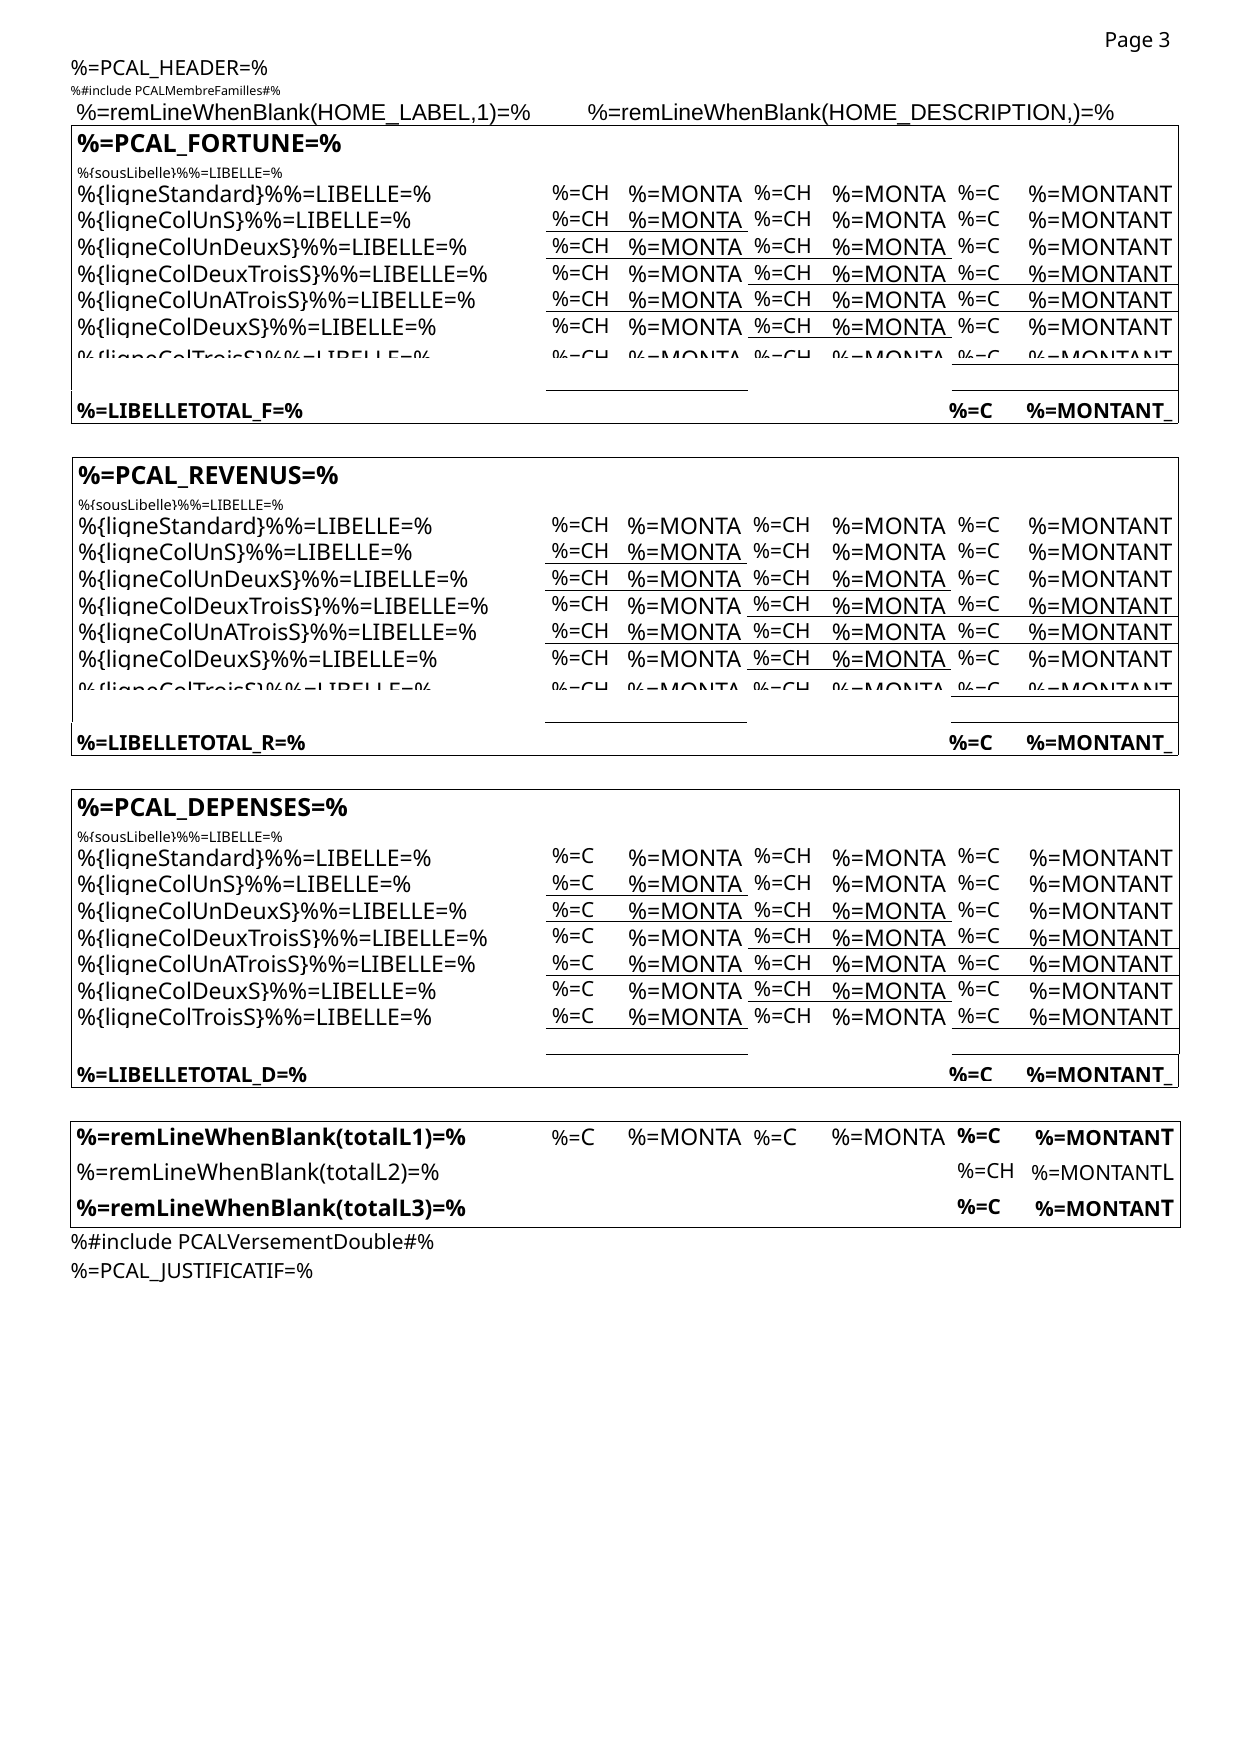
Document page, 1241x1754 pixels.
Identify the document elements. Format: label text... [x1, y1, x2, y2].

table_cell %=MONTANT_C2=% [819, 231, 952, 258]
table_cell [1021, 163, 1178, 178]
text %=PCAL_HEADER=% [70, 53, 1180, 82]
table_cell %=MONTANT_C3=% [1020, 669, 1178, 696]
table_cell %=MONTANT_C2=% [819, 922, 952, 948]
table_cell %{ligneColTroisS}%%=LIBELLE=% [72, 1001, 546, 1028]
table_cell %=MONTANT_C1=% [617, 510, 747, 536]
table_cell %{ligneColUnDeuxS}%%=LIBELLE=% [73, 563, 545, 589]
table_cell %=CHF1=% [546, 922, 608, 948]
table_cell %=MONTANT_C1=% [608, 948, 748, 974]
table_cell [546, 1029, 608, 1054]
table_cell %=CHF1=% [546, 948, 608, 974]
table_cell %=MONTANT_C1=% [617, 616, 747, 643]
table_cell %=MONTANT_C1=% [608, 896, 748, 921]
table_cell %{ligneColUnATroisS}%%=LIBELLE=% [72, 948, 546, 974]
table_header %=MONTANTL1_C2=% [818, 1122, 951, 1156]
table_cell [546, 364, 618, 390]
table_cell %=MONTANT_C3=% [1021, 921, 1179, 948]
text Page 3 [70, 25, 1180, 53]
table_cell %=CHF2=% [748, 842, 818, 868]
table_cell [545, 1192, 618, 1227]
table_cell %{sousLibelle}%%=LIBELLE=% [72, 827, 1179, 842]
table_cell %=CHF2=% [747, 670, 817, 696]
table_cell %{ligneColUnS}%%=LIBELLE=% [72, 868, 546, 895]
table_cell %=MONTANT_C2=% [819, 949, 952, 974]
table_cell %=MONTANT_C3=% [1020, 563, 1178, 589]
table_header [867, 723, 943, 755]
table_cell [819, 1028, 952, 1054]
table_header %=CHF2L1=% [747, 1122, 818, 1156]
table_cell %=CHF3L3=% [951, 1192, 1021, 1227]
table_cell %=MONTANT_C3=% [1020, 617, 1178, 643]
table_cell %=CHF3=% [952, 868, 1021, 895]
table_cell %=CHF3=% [952, 285, 1021, 311]
table_cell %=CHF2=% [748, 895, 818, 921]
table_cell %=CHF2=% [748, 868, 818, 895]
table_cell %=MONTANT_C3=% [1021, 868, 1179, 895]
table_cell %=CHF3=% [952, 976, 1021, 1001]
table_cell %=MONTANTL3_C3=% [1021, 1192, 1180, 1227]
table_cell %=CHF3=% [951, 510, 1020, 536]
table_cell %=MONTANT_C2=% [819, 259, 952, 284]
text %=remLineWhenBlank(HOME_LABEL,1)=% %=remLineWhenBlank(HOME_DESCRIPTION,)=% [70, 99, 1180, 125]
table_cell %=MONTANT_C1=% [618, 312, 748, 337]
table_cell %=MONTANT_C1=% [608, 842, 748, 868]
table_cell %=MONTANT_C2=% [817, 670, 951, 696]
table_cell %=CHF2=% [748, 922, 818, 948]
table_cell %=CHF2=% [748, 231, 818, 258]
table_header %=LIBELLETOTAL_R=% [72, 723, 546, 755]
table_cell [952, 1029, 1021, 1054]
table_header %=CHF=% [943, 391, 1014, 423]
table_cell %=CHF2=% [748, 205, 818, 231]
table_header [729, 1054, 803, 1087]
table_cell %=CHF1=% [546, 896, 608, 921]
table_cell %=MONTANT_C2=% [819, 842, 952, 868]
table_cell [747, 1192, 818, 1227]
table_cell %=CHF2=% [748, 259, 818, 284]
table_cell %=remLineWhenBlank(totalL2)=% [71, 1156, 545, 1192]
table_cell %=MONTANT_C2=% [817, 536, 951, 563]
table_cell [747, 1156, 818, 1192]
table_header %=MONTANT_TOTAL_D=% [1014, 1055, 1178, 1087]
table_header [788, 723, 867, 755]
table_cell [817, 495, 951, 510]
text %#include PCALVersementDouble#% [70, 1228, 1180, 1256]
table_cell %=CHF1=% [546, 232, 618, 258]
table_cell [72, 364, 546, 390]
table_cell %=CHF1=% [546, 337, 618, 364]
table_header %=MONTANT_TOTAL_R=% [1014, 723, 1178, 755]
table_cell %=MONTANT_C2=% [819, 338, 952, 364]
table_cell [545, 696, 617, 722]
table_cell %=CHF3=% [951, 590, 1020, 616]
table_cell %=remLineWhenBlank(totalL3)=% [71, 1192, 545, 1227]
table_cell %=CHF3=% [952, 337, 1021, 364]
table_cell [1020, 697, 1178, 722]
table_cell %=MONTANT_C1=% [608, 1001, 748, 1028]
table_cell %=MONTANT_C2=% [819, 868, 952, 895]
table_cell %=CHF1=% [545, 536, 617, 563]
table_cell %{ligneColDeuxTroisS}%%=LIBELLE=% [73, 590, 545, 616]
table_cell %=CHF3=% [952, 258, 1021, 284]
table_cell %=CHF2=% [747, 591, 817, 616]
table_cell [748, 163, 818, 178]
table_cell %=CHF3=% [952, 178, 1021, 204]
table_cell [951, 495, 1020, 510]
table_cell %=MONTANT_C2=% [819, 205, 952, 231]
table_cell %{ligneColUnATroisS}%%=LIBELLE=% [72, 284, 546, 311]
table_header [546, 391, 696, 423]
table_cell %=CHF1=% [545, 591, 617, 616]
table_cell [545, 1156, 618, 1192]
table_cell %=MONTANT_C3=% [1021, 231, 1178, 258]
table_cell %=MONTANT_C2=% [819, 178, 952, 204]
table_cell %=MONTANT_C3=% [1021, 337, 1178, 364]
table_header [696, 391, 788, 423]
table_cell %{ligneColDeuxTroisS}%%=LIBELLE=% [72, 921, 546, 948]
table_cell %=CHF1=% [546, 976, 608, 1001]
table_cell %=MONTANT_C2=% [817, 617, 951, 643]
table_cell %=CHF3=% [951, 617, 1020, 643]
table_cell %=MONTANT_C3=% [1021, 976, 1179, 1001]
table_cell %=MONTANT_C1=% [618, 337, 748, 364]
table_cell %=MONTANT_C1=% [617, 591, 747, 616]
table_cell %=MONTANT_C3=% [1021, 949, 1179, 974]
table_cell %=CHF3=% [952, 312, 1021, 337]
table_cell [618, 1156, 747, 1192]
table_cell %=CHF2=% [748, 1002, 818, 1028]
table_cell %=MONTANT_C1=% [618, 284, 748, 311]
table_cell [546, 163, 618, 178]
table_cell %=CHF2=% [747, 644, 817, 669]
table_cell %=MONTANT_C2=% [819, 285, 952, 311]
table_cell %=CHF3=% [951, 644, 1020, 669]
table_cell [1021, 365, 1178, 390]
table_cell %=MONTANT_C2=% [819, 976, 952, 1001]
table_cell %=MONTANT_C1=% [608, 868, 748, 895]
table_cell %=CHF2=% [748, 312, 818, 337]
table_cell %=CHF1=% [546, 1001, 608, 1028]
table_cell %=MONTANTL2_C3=% [1021, 1156, 1180, 1192]
table_header %=CHF=% [943, 723, 1014, 755]
table_cell %=CHF1=% [546, 868, 608, 895]
table_cell %=CHF2=% [748, 949, 818, 974]
table_cell [819, 364, 952, 390]
table_cell %=CHF3=% [952, 231, 1021, 258]
table_cell %{ligneColTroisS}%%=LIBELLE=% [72, 337, 546, 364]
table_cell %{ligneColUnDeuxS}%%=LIBELLE=% [72, 231, 546, 258]
table_cell %=CHF2=% [748, 285, 818, 311]
table_header %=PCAL_FORTUNE=% [72, 126, 1178, 163]
table_header [788, 391, 867, 423]
table_header %=PCAL_DEPENSES=% [72, 790, 1179, 827]
table_cell %=CHF1=% [546, 312, 618, 337]
table_cell %=CHF2=% [748, 976, 818, 1001]
table_cell [951, 697, 1020, 722]
table_header %=LIBELLETOTAL_D=% [72, 1054, 546, 1087]
table_header [803, 1054, 862, 1087]
table_cell %{ligneColDeuxS}%%=LIBELLE=% [72, 311, 546, 337]
table_header [546, 723, 696, 755]
table_cell [617, 696, 747, 722]
table_cell %=MONTANT_C2=% [819, 312, 952, 337]
table_cell [1020, 495, 1178, 510]
table_cell %=MONTANT_C1=% [618, 205, 748, 231]
table_cell [819, 163, 952, 178]
table_cell %{ligneColTroisS}%%=LIBELLE=% [73, 669, 545, 696]
table_cell [618, 364, 748, 390]
table_cell %{ligneColDeuxTroisS}%%=LIBELLE=% [72, 258, 546, 284]
table_cell %=MONTANT_C3=% [1021, 842, 1179, 868]
table_cell %=CHF1=% [546, 259, 618, 284]
table_cell %=MONTANT_C2=% [817, 591, 951, 616]
table_cell %{ligneStandard}%%=LIBELLE=% [72, 178, 546, 204]
table_cell %=MONTANT_C1=% [618, 232, 748, 258]
table_cell %=MONTANT_C2=% [819, 1002, 952, 1028]
table_cell %=MONTANT_C1=% [617, 669, 747, 696]
table_cell %=MONTANT_C1=% [617, 564, 747, 589]
table_cell [817, 696, 951, 722]
table_cell %=MONTANT_C3=% [1021, 258, 1178, 284]
table_cell %=MONTANT_C1=% [617, 644, 747, 669]
table_cell %=CHF2=% [748, 338, 818, 364]
table_header %=PCAL_REVENUS=% [73, 458, 1178, 495]
table_header [546, 1055, 729, 1087]
table_cell %=MONTANT_C1=% [618, 178, 748, 204]
table_cell %{ligneColUnATroisS}%%=LIBELLE=% [73, 616, 545, 643]
table_cell %=MONTANT_C1=% [608, 922, 748, 948]
table_cell [1021, 1029, 1179, 1054]
table_cell %=MONTANT_C1=% [617, 536, 747, 563]
table_cell [618, 163, 748, 178]
table_cell [608, 1029, 748, 1054]
text %#include PCALMembreFamilles#% [70, 82, 1180, 99]
table_cell %=MONTANT_C2=% [817, 510, 951, 536]
table_cell %{ligneColUnS}%%=LIBELLE=% [72, 205, 546, 231]
table_cell %=CHF1=% [546, 205, 618, 231]
table_cell %=MONTANT_C3=% [1020, 590, 1178, 616]
table_cell %=CHF2=% [747, 536, 817, 563]
table_cell [617, 495, 747, 510]
table_cell [73, 696, 545, 722]
table_cell [747, 696, 817, 722]
table_cell %=CHF3=% [952, 921, 1021, 948]
table_cell %=CHF1=% [545, 564, 617, 589]
table_cell [818, 1192, 951, 1227]
table_cell %=CHF3=% [951, 669, 1020, 696]
table_cell %{sousLibelle}%%=LIBELLE=% [73, 495, 545, 510]
table_cell [748, 1028, 818, 1054]
table_cell [747, 495, 817, 510]
table_header [867, 391, 943, 423]
table_cell [545, 495, 617, 510]
table_cell %=CHF1=% [546, 178, 618, 204]
table_header %=CHF1L1=% [545, 1122, 618, 1156]
table_cell %{sousLibelle}%%=LIBELLE=% [72, 163, 546, 178]
table_cell [748, 364, 818, 390]
table_cell %=CHF1=% [546, 284, 618, 311]
table_cell %=CHF3=% [952, 205, 1021, 231]
table_cell %=MONTANT_C2=% [817, 644, 951, 669]
table_cell %=CHF1=% [545, 669, 617, 696]
table_header %=CHF3L1=% [951, 1122, 1021, 1156]
table_header %=CHF=% [943, 1054, 1014, 1087]
table_cell %{ligneColDeuxS}%%=LIBELLE=% [73, 643, 545, 669]
table_header %=MONTANTL1_C1=% [618, 1122, 747, 1156]
table_cell %=MONTANT_C1=% [608, 976, 748, 1001]
table_header [696, 723, 788, 755]
table_cell %=CHF3=% [951, 536, 1020, 563]
text %=PCAL_JUSTIFICATIF=% [70, 1256, 1180, 1284]
table_cell %=CHF1=% [545, 616, 617, 643]
table_cell %=MONTANT_C3=% [1020, 644, 1178, 669]
table_cell %=CHF2=% [748, 178, 818, 204]
table_cell %=CHF3=% [952, 895, 1021, 921]
table_cell %{ligneStandard}%%=LIBELLE=% [72, 842, 546, 868]
table_cell %{ligneColDeuxS}%%=LIBELLE=% [72, 975, 546, 1001]
table_cell %=CHF2=% [747, 563, 817, 589]
table_cell %=MONTANT_C3=% [1021, 895, 1179, 921]
table_cell %=MONTANT_C3=% [1021, 1001, 1179, 1028]
table_cell [818, 1156, 951, 1192]
table_cell %=CHF1=% [545, 644, 617, 669]
table_cell %=MONTANT_C3=% [1021, 285, 1178, 311]
table_cell %{ligneColUnDeuxS}%%=LIBELLE=% [72, 895, 546, 921]
table_cell %=CHF2=% [747, 510, 817, 536]
table_cell %=CHF1=% [545, 510, 617, 536]
table_header %=remLineWhenBlank(totalL1)=% [71, 1122, 545, 1156]
table_cell %=MONTANT_C3=% [1021, 312, 1178, 337]
table_header %=MONTANTL1_C3=% [1021, 1122, 1180, 1156]
table_cell %=MONTANT_C2=% [819, 895, 952, 921]
table_cell [72, 1028, 546, 1054]
table_cell %=CHF2=% [747, 617, 817, 643]
table_cell %=MONTANT_C1=% [618, 259, 748, 284]
table_cell %=CHF3=% [952, 949, 1021, 974]
table_cell %=MONTANT_C3=% [1020, 510, 1178, 536]
table_header %=MONTANT_TOTAL_F=% [1014, 391, 1178, 423]
table_header [862, 1054, 943, 1087]
table_cell %=CHF3L2=% [951, 1156, 1021, 1192]
table_cell %=CHF1=% [546, 842, 608, 868]
table_cell %=MONTANT_C3=% [1021, 178, 1178, 204]
table_cell %=MONTANT_C3=% [1020, 536, 1178, 563]
table_cell %{ligneColUnS}%%=LIBELLE=% [73, 536, 545, 563]
table_cell [952, 163, 1021, 178]
table_cell %=CHF3=% [952, 842, 1021, 868]
table_cell %=CHF3=% [952, 1001, 1021, 1028]
table_cell [952, 365, 1021, 390]
table_header %=LIBELLETOTAL_F=% [72, 391, 546, 423]
table_cell %{ligneStandard}%%=LIBELLE=% [73, 510, 545, 536]
table_cell %=MONTANT_C3=% [1021, 205, 1178, 231]
table_cell %=CHF3=% [951, 563, 1020, 589]
table_cell %=MONTANT_C2=% [817, 563, 951, 589]
table_cell [618, 1192, 747, 1227]
